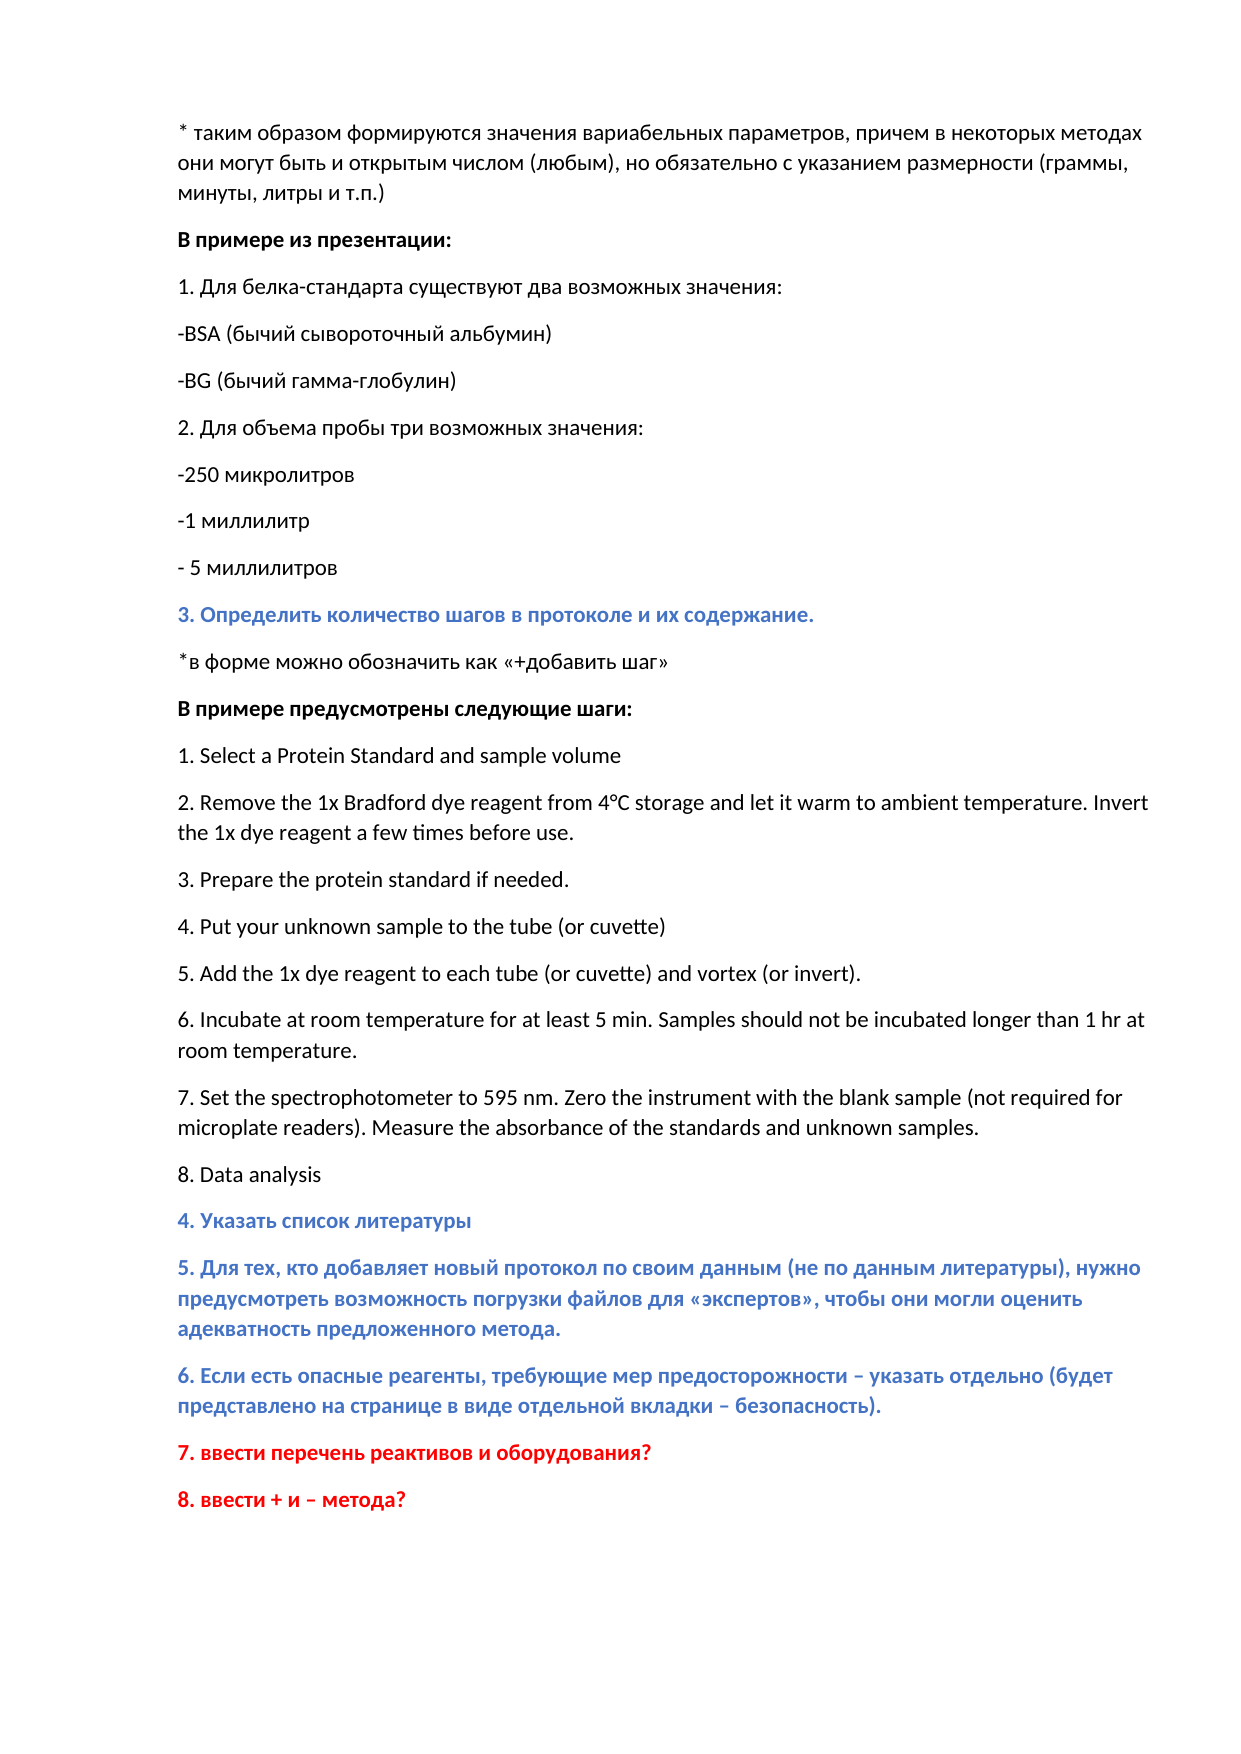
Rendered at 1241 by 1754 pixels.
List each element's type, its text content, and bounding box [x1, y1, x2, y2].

text 7. ввести перечень реактивов и оборудования? [177, 1438, 1152, 1466]
text 3. Prepare the protein standard if needed. [177, 865, 1152, 893]
text 5. Add the 1x dye reagent to each tube (or cuvette) and vortex (or invert). [177, 959, 1152, 987]
text 3. Определить количество шагов в протоколе и их содержание. [177, 600, 1152, 628]
text 2. Для объема пробы три возможных значения: [177, 413, 1152, 441]
text * таким образом формируются значения вариабельных параметров, причем в некоторых методах они могут быть и открытым числом (любым), но обязательно с указанием размерности (граммы, минуты, литры и т.п.) [177, 118, 1152, 207]
text В примере из презентации: [177, 225, 1152, 253]
text В примере предусмотрены следующие шаги: [177, 694, 1152, 722]
text -BG (бычий гамма-глобулин) [177, 366, 1152, 394]
text 7. Set the spectrophotometer to 595 nm. Zero the instrument with the blank sample (not required for microplate readers). Measure the absorbance of the standards and unknown samples. [177, 1083, 1152, 1141]
text -250 микролитров [177, 460, 1152, 488]
text 8. Data analysis [177, 1160, 1152, 1188]
text *в форме можно обозначить как «+добавить шаг» [177, 647, 1152, 675]
text 2. Remove the 1x Bradford dye reagent from 4°C storage and let it warm to ambient temperature. Invert the 1x dye reagent a few times before use. [177, 788, 1152, 846]
text 4. Указать список литературы [177, 1207, 1152, 1235]
text 6. Incubate at room temperature for at least 5 min. Samples should not be incubated longer than 1 hr at room temperature. [177, 1006, 1152, 1064]
text 1. Select a Protein Standard and sample volume [177, 741, 1152, 769]
text 8. ввести + и – метода? [177, 1485, 1152, 1513]
text - 5 миллилитров [177, 553, 1152, 582]
text 4. Put your unknown sample to the tube (or cuvette) [177, 912, 1152, 940]
text -1 миллилитр [177, 507, 1152, 535]
text 6. Если есть опасные реагенты, требующие мер предосторожности – указать отдельно (будет представлено на странице в виде отдельной вкладки – безопасность). [177, 1361, 1152, 1419]
text -BSA (бычий сывороточный альбумин) [177, 319, 1152, 347]
text 5. Для тех, кто добавляет новый протокол по своим данным (не по данным литературы), нужно предусмотреть возможность погрузки файлов для «экспертов», чтобы они могли оценить адекватность предложенного метода. [177, 1253, 1152, 1342]
text 1. Для белка-стандарта существуют два возможных значения: [177, 272, 1152, 300]
